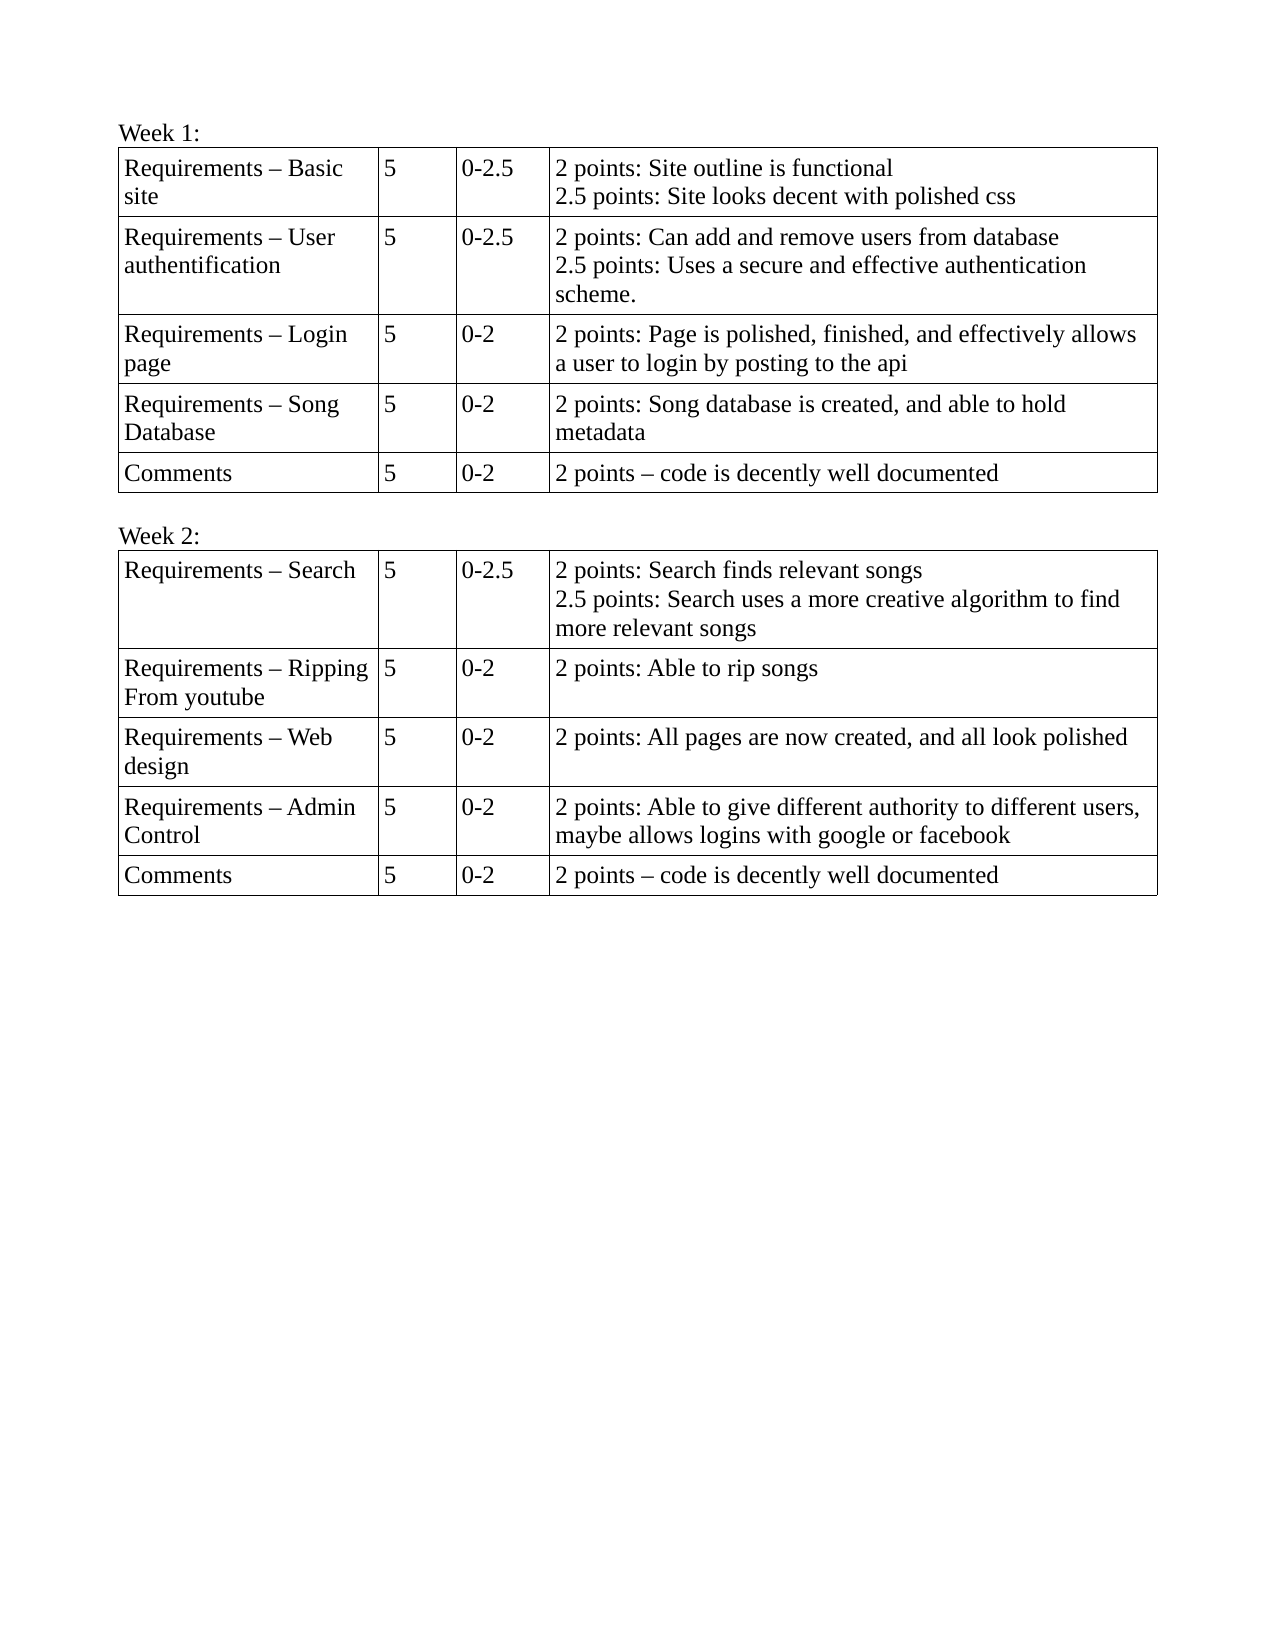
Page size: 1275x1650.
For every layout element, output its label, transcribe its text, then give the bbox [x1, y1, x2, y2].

table_header 0-2.5 [457, 148, 549, 216]
table_header 5 [379, 148, 456, 216]
table_cell 5 [379, 453, 456, 492]
table_cell 0-2 [457, 384, 549, 452]
table_cell 0-2.5 [457, 217, 549, 314]
table_cell Requirements – Ripping From youtube [119, 649, 378, 717]
table_cell 5 [379, 649, 456, 717]
table_cell 2 points: Song database is created, and able to hold metadata [550, 384, 1157, 452]
table_cell 5 [379, 787, 456, 855]
table_cell 0-2 [457, 787, 549, 855]
text Week 2: [118, 521, 1157, 550]
table_cell 2 points – code is decently well documented [550, 453, 1157, 492]
table_header 2 points: Site outline is functional 2.5 points: Site looks decent with polished css [550, 148, 1157, 216]
table_cell Comments [119, 856, 378, 895]
table_cell Comments [119, 453, 378, 492]
table_cell Requirements – User authentification [119, 217, 378, 314]
table_cell Requirements – Admin Control [119, 787, 378, 855]
table_cell 2 points: Able to rip songs [550, 649, 1157, 717]
table_cell 0-2 [457, 718, 549, 786]
table_cell 5 [379, 384, 456, 452]
table_header 2 points: Search finds relevant songs 2.5 points: Search uses a more creative algorithm to find more relevant songs [550, 551, 1157, 648]
table_cell Requirements – Login page [119, 315, 378, 383]
table_cell 2 points: Page is polished, finished, and effectively allows a user to login by posting to the api [550, 315, 1157, 383]
table_header 5 [379, 551, 456, 648]
table_cell Requirements – Song Database [119, 384, 378, 452]
table_cell 0-2 [457, 315, 549, 383]
table_header 0-2.5 [457, 551, 549, 648]
table_cell 2 points: All pages are now created, and all look polished [550, 718, 1157, 786]
table_header Requirements – Search [119, 551, 378, 648]
table_cell Requirements – Web design [119, 718, 378, 786]
table_cell 2 points: Able to give different authority to different users, maybe allows logins with google or facebook [550, 787, 1157, 855]
table_header Requirements – Basic site [119, 148, 378, 216]
text Week 1: [118, 118, 1157, 147]
table_cell 0-2 [457, 856, 549, 895]
table_cell 0-2 [457, 649, 549, 717]
table_cell 0-2 [457, 453, 549, 492]
table_cell 5 [379, 315, 456, 383]
table_cell 5 [379, 856, 456, 895]
table_cell 2 points – code is decently well documented [550, 856, 1157, 895]
table_cell 5 [379, 718, 456, 786]
table_cell 2 points: Can add and remove users from database 2.5 points: Uses a secure and effective authentication scheme. [550, 217, 1157, 314]
table_cell 5 [379, 217, 456, 314]
